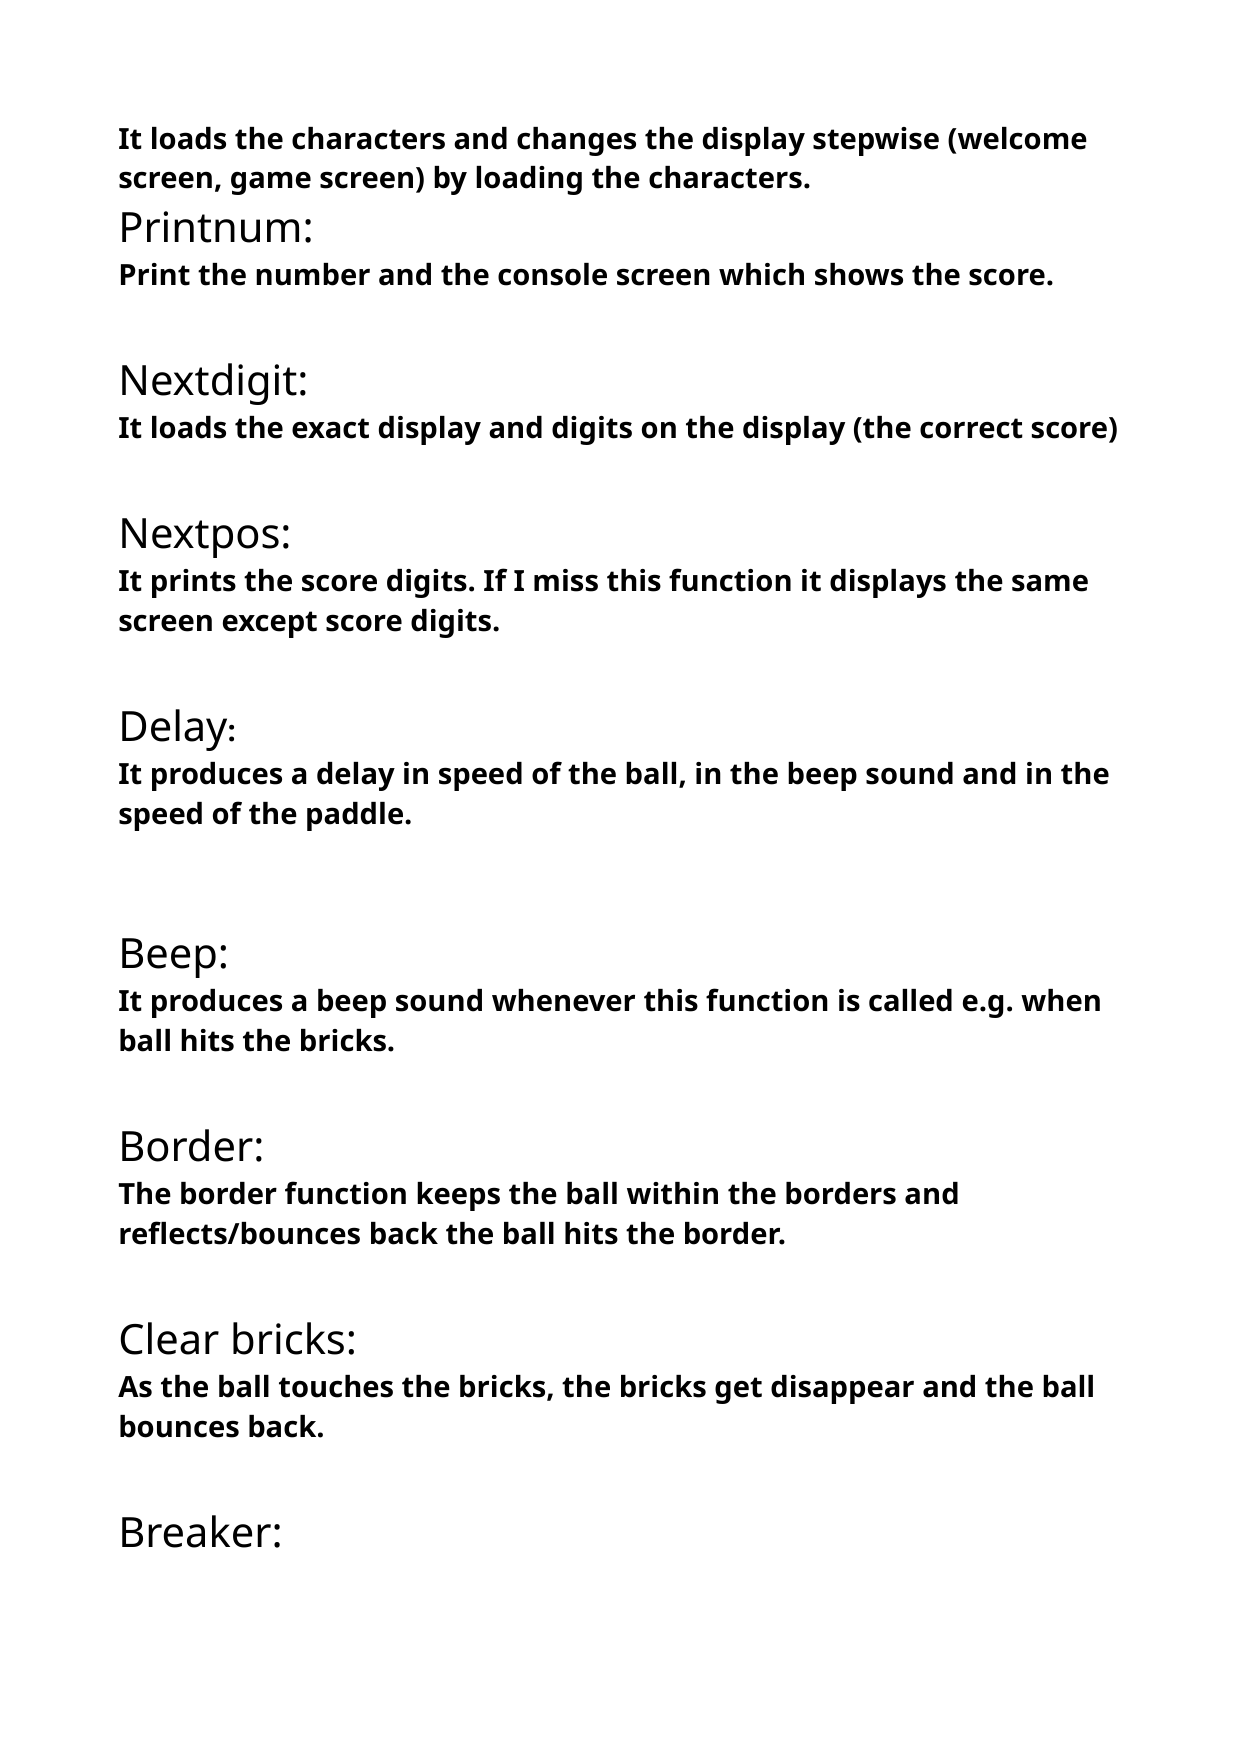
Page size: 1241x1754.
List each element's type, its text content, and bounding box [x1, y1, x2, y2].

text Clear bricks: [118, 1310, 1122, 1366]
text Print the number and the console screen which shows the score. [118, 254, 1122, 294]
text Nextpos: [118, 504, 1122, 561]
text Beep: [118, 924, 1122, 981]
text It prints the score digits. If I miss this function it displays the same screen except score digits. [118, 561, 1122, 640]
text Breaker: [118, 1503, 1122, 1559]
text The border function keeps the ball within the borders and reflects/bounces back the ball hits the border. [118, 1173, 1122, 1253]
text It produces a delay in speed of the ball, in the beep sound and in the speed of the paddle. [118, 754, 1122, 833]
text It produces a beep sound whenever this function is called e.g. when ball hits the bricks. [118, 981, 1122, 1060]
text Printnum: [118, 197, 1122, 254]
text Border: [118, 1117, 1122, 1173]
text Delay: [118, 697, 1122, 754]
text It loads the characters and changes the display stepwise (welcome screen, game screen) by loading the characters. [118, 118, 1122, 197]
text Nextdigit: [118, 351, 1122, 407]
text As the ball touches the bricks, the bricks get disappear and the ball bounces back. [118, 1366, 1122, 1446]
text It loads the exact display and digits on the display (the correct score) [118, 407, 1122, 447]
